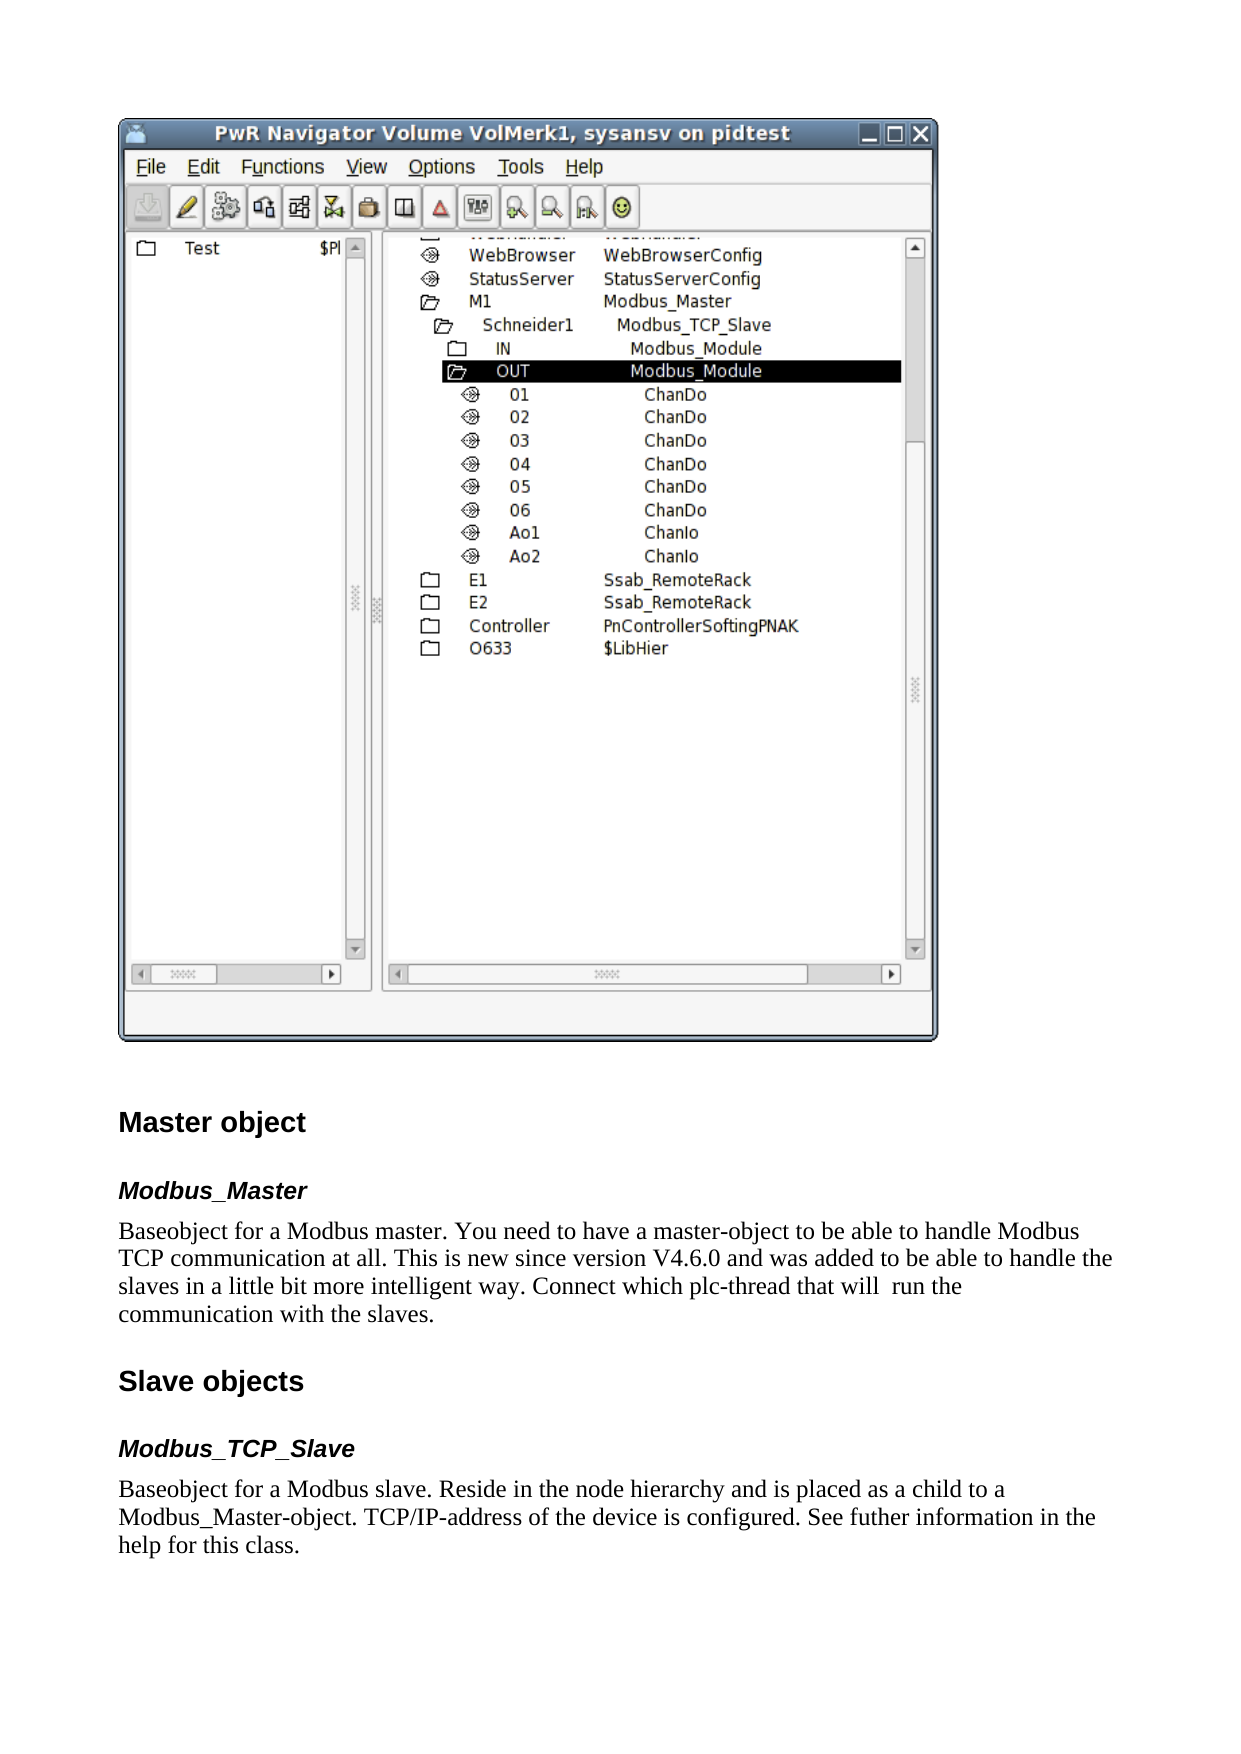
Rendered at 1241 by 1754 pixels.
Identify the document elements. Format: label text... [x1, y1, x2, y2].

picture [118, 118, 939, 1042]
text Baseobject for a Modbus master. You need to have a master-object to be able to handle Modbus TCP communication at all. This is new since version V4.6.0 and was added to be able to handle the slaves in a little bit more intelligent way. Connect which plc-thread that will run the communication with the slaves. [118, 1217, 1122, 1328]
subtitle Master object [118, 1106, 1122, 1139]
text Baseobject for a Modbus slave. Reside in the node hierarchy and is placed as a child to a Modbus_Master-object. TCP/IP-address of the device is configured. See futher information in the help for this class. [118, 1475, 1122, 1558]
subtitle Slave objects [118, 1365, 1122, 1398]
subtitle Modbus_TCP_Slave [118, 1435, 1122, 1463]
subtitle Modbus_Master [118, 1177, 1122, 1204]
